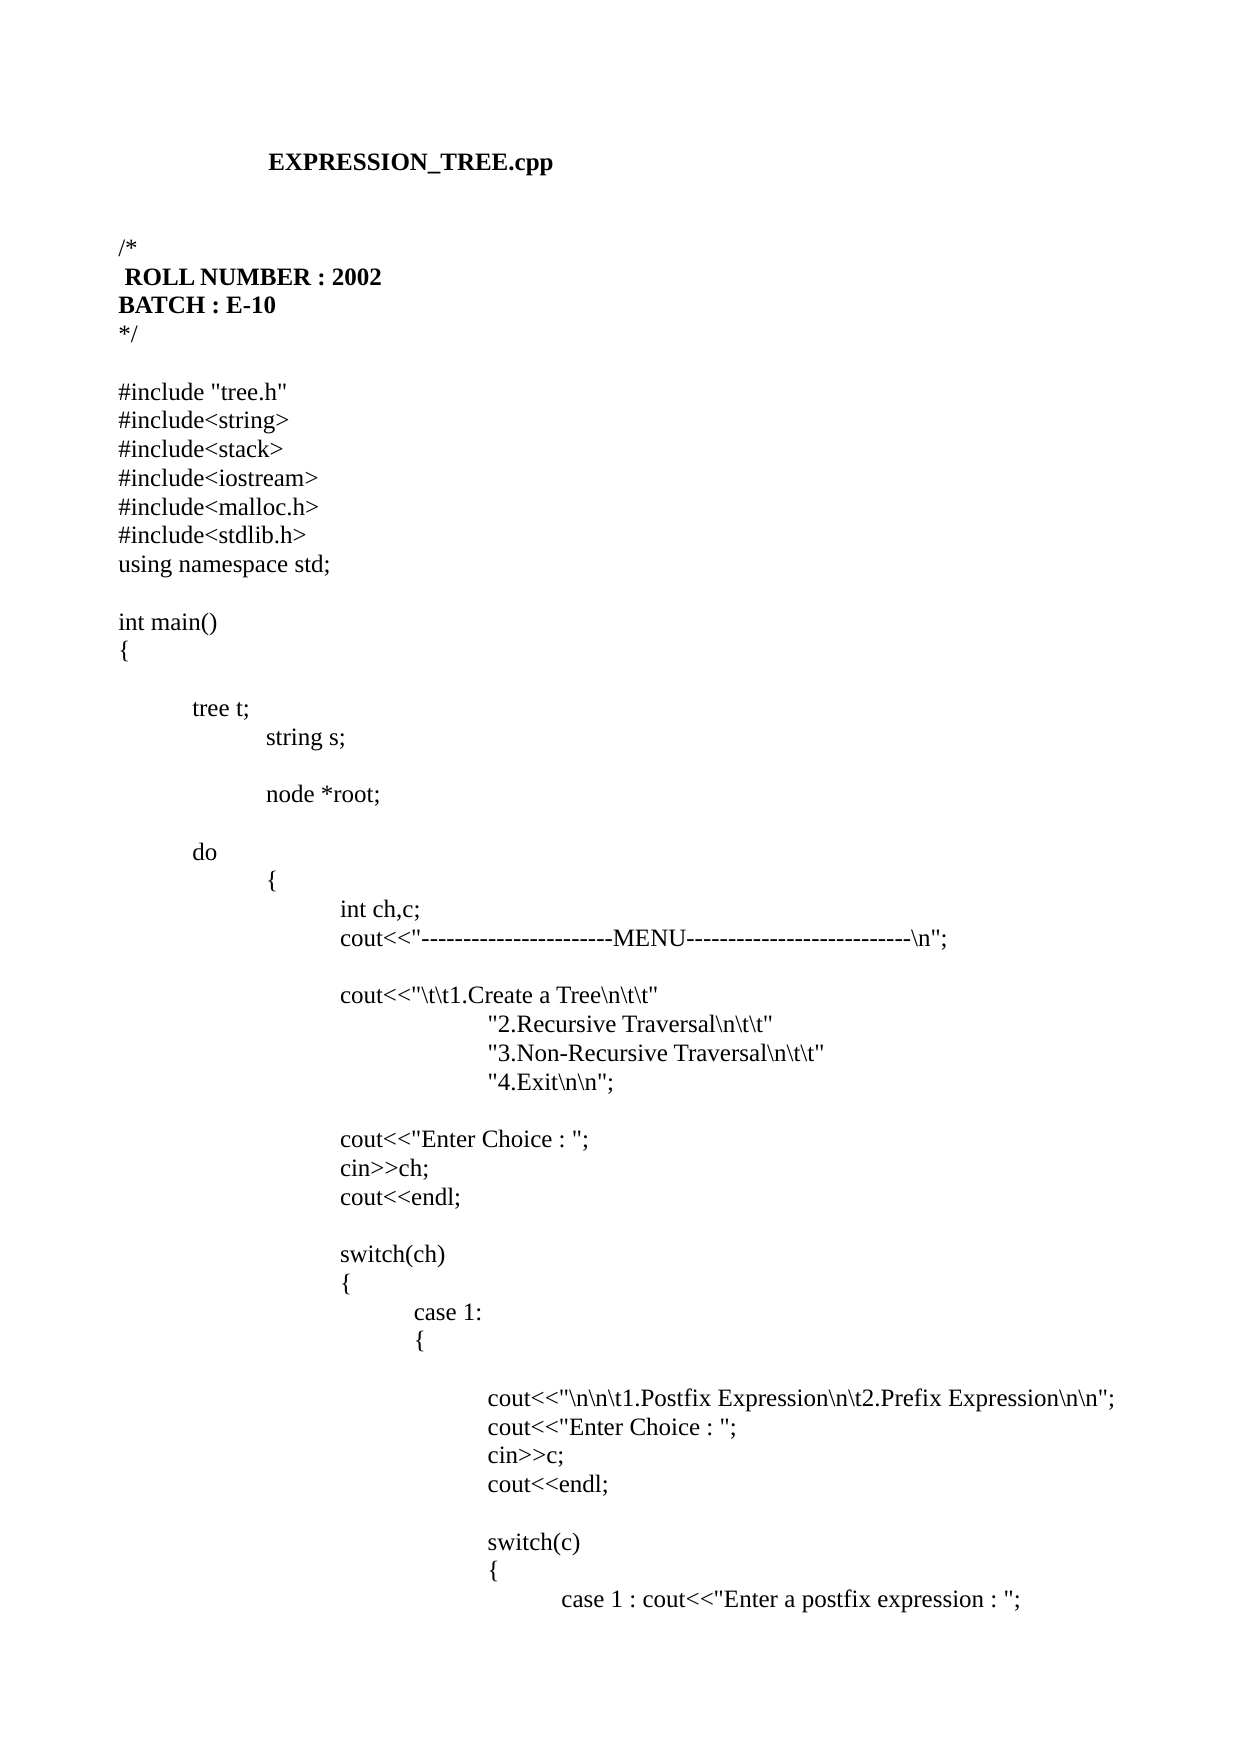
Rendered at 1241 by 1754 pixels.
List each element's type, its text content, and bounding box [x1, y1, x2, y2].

text switch(c) [118, 1527, 1122, 1556]
text #include<iostream> [118, 463, 1122, 492]
text node *root; [118, 779, 1122, 808]
text cout<<"\t\t1.Create a Tree\n\t\t" [118, 981, 1122, 1009]
text #include<string> [118, 406, 1122, 434]
text "4.Exit\n\n"; [118, 1067, 1122, 1096]
text int ch,c; [118, 894, 1122, 923]
text do [118, 837, 1122, 866]
text int main() [118, 607, 1122, 636]
text /* [118, 233, 1122, 262]
text */ [118, 319, 1122, 348]
text #include<malloc.h> [118, 492, 1122, 521]
text switch(ch) [118, 1239, 1122, 1268]
text cout<<"Enter Choice : "; [118, 1412, 1122, 1441]
text #include "tree.h" [118, 377, 1122, 406]
text { [118, 1268, 1122, 1297]
text string s; [118, 722, 1122, 751]
text BATCH : E-10 [118, 291, 1122, 319]
text "3.Non-Recursive Traversal\n\t\t" [118, 1038, 1122, 1067]
text "2.Recursive Traversal\n\t\t" [118, 1009, 1122, 1038]
text ROLL NUMBER : 2002 [118, 262, 1122, 291]
text { [118, 636, 1122, 664]
text cout<<"-----------------------MENU---------------------------\n"; [118, 923, 1122, 952]
text case 1: [118, 1297, 1122, 1326]
text #include<stack> [118, 434, 1122, 463]
text cin>>c; [118, 1441, 1122, 1469]
text cout<<endl; [118, 1469, 1122, 1498]
text #include<stdlib.h> [118, 521, 1122, 549]
text cout<<endl; [118, 1182, 1122, 1211]
text EXPRESSION_TREE.cpp [118, 147, 1122, 176]
text cout<<"\n\n\t1.Postfix Expression\n\t2.Prefix Expression\n\n"; [118, 1383, 1122, 1412]
text { [118, 1326, 1122, 1354]
text using namespace std; [118, 549, 1122, 578]
text { [118, 1556, 1122, 1584]
text case 1 : cout<<"Enter a postfix expression : "; [118, 1584, 1122, 1613]
text { [118, 866, 1122, 894]
text cout<<"Enter Choice : "; [118, 1124, 1122, 1153]
text tree t; [118, 693, 1122, 722]
text cin>>ch; [118, 1153, 1122, 1182]
